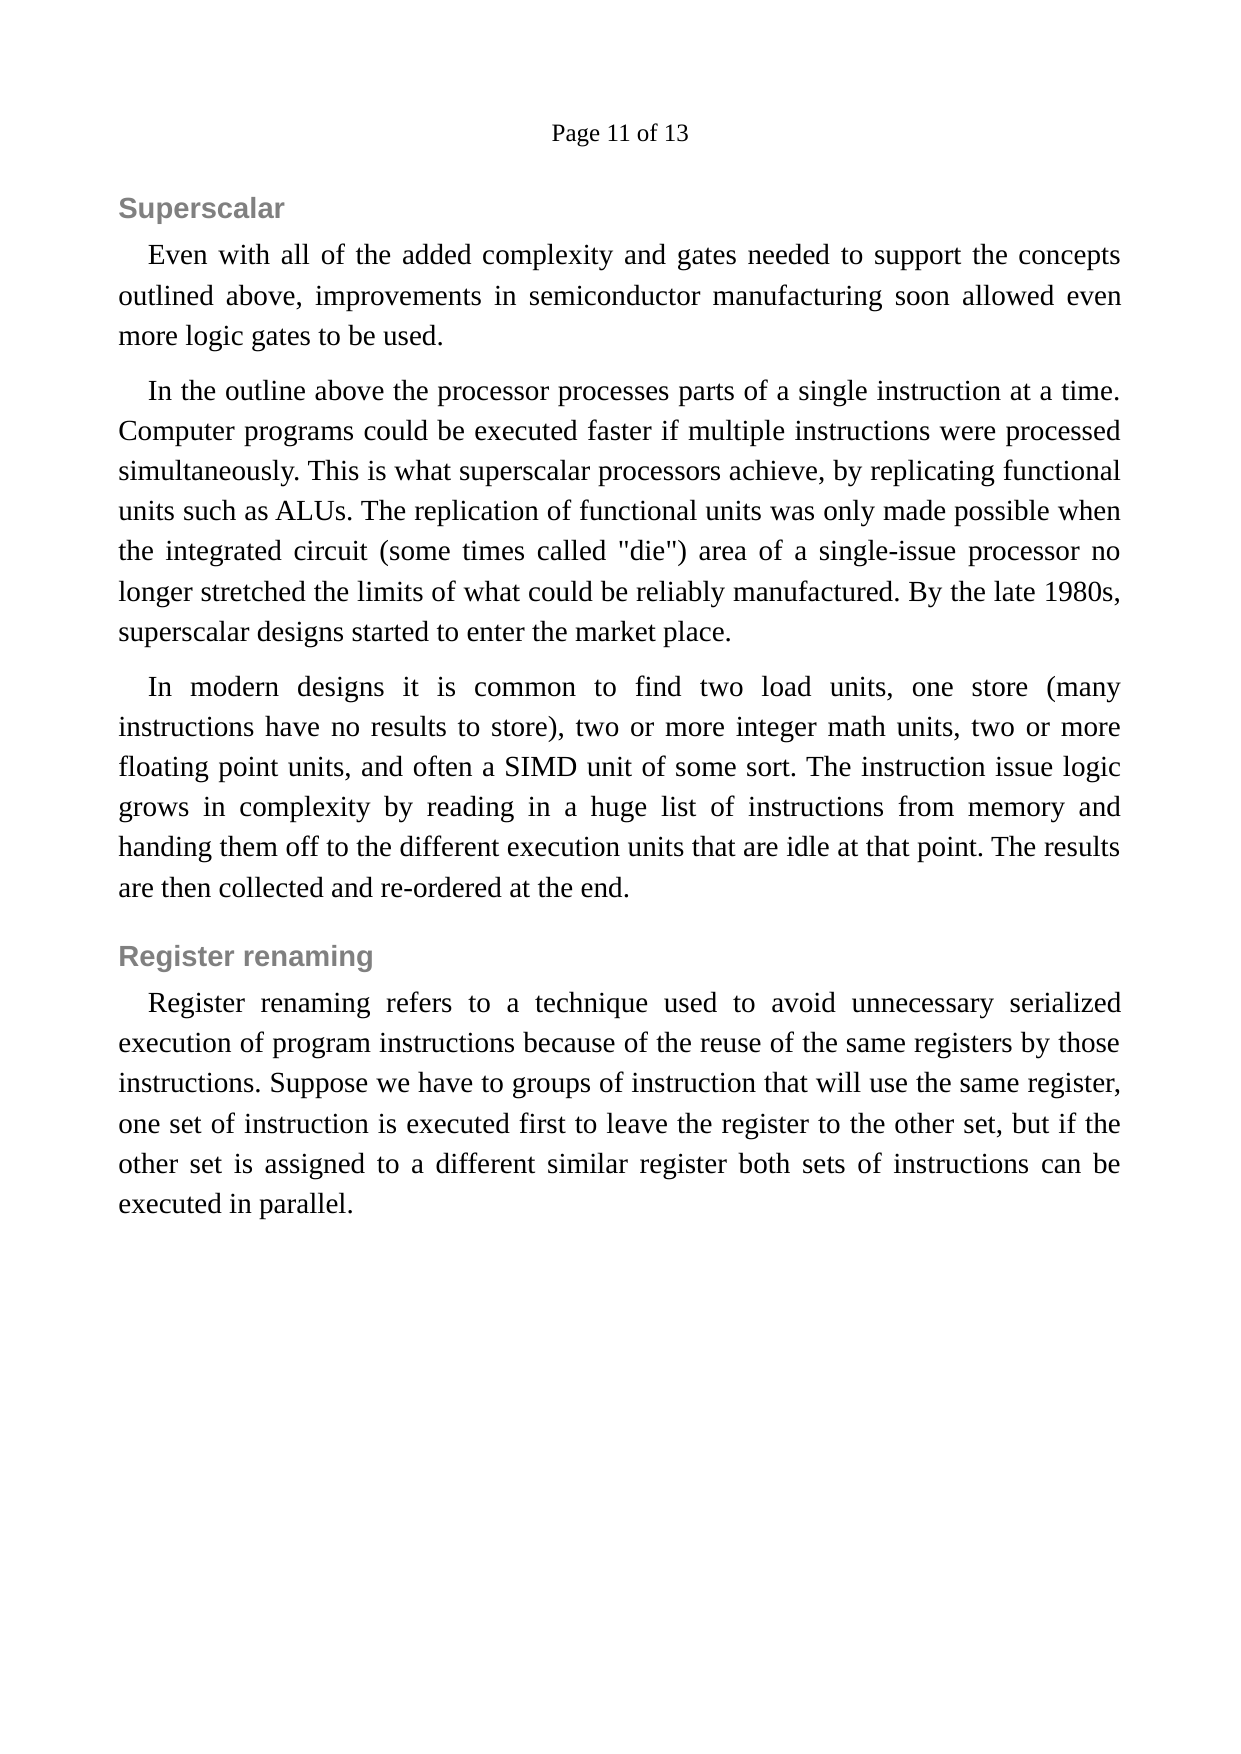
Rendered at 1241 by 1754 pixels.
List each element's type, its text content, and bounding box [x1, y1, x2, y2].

text In modern designs it is common to find two load units, one store (many instructions have no results to store), two or more integer math units, two or more floating point units, and often a SIMD unit of some sort. The instruction issue logic grows in complexity by reading in a huge list of instructions from memory and handing them off to the different execution units that are idle at that point. The results are then collected and re-ordered at the end. [118, 669, 1122, 903]
text In the outline above the processor processes parts of a single instruction at a time. Computer programs could be executed faster if multiple instructions were processed simultaneously. This is what superscalar processors achieve, by replicating functional units such as ALUs. The replication of functional units was only made possible when the integrated circuit (some times called "die") area of a single-issue processor no longer stretched the limits of what could be reliably manufactured. By the late 1980s, superscalar designs started to enter the market place. [118, 373, 1122, 647]
subtitle Register renaming [118, 939, 1122, 973]
text Even with all of the added complexity and gates needed to support the concepts outlined above, improvements in semiconductor manufacturing soon allowed even more logic gates to be used. [118, 237, 1122, 351]
subtitle Superscalar [118, 191, 1122, 225]
text Register renaming refers to a technique used to avoid unnecessary serialized execution of program instructions because of the reuse of the same registers by those instructions. Suppose we have to groups of instruction that will use the same register, one set of instruction is executed first to leave the register to the other set, but if the other set is assigned to a different similar register both sets of instructions can be executed in parallel. [118, 985, 1122, 1220]
